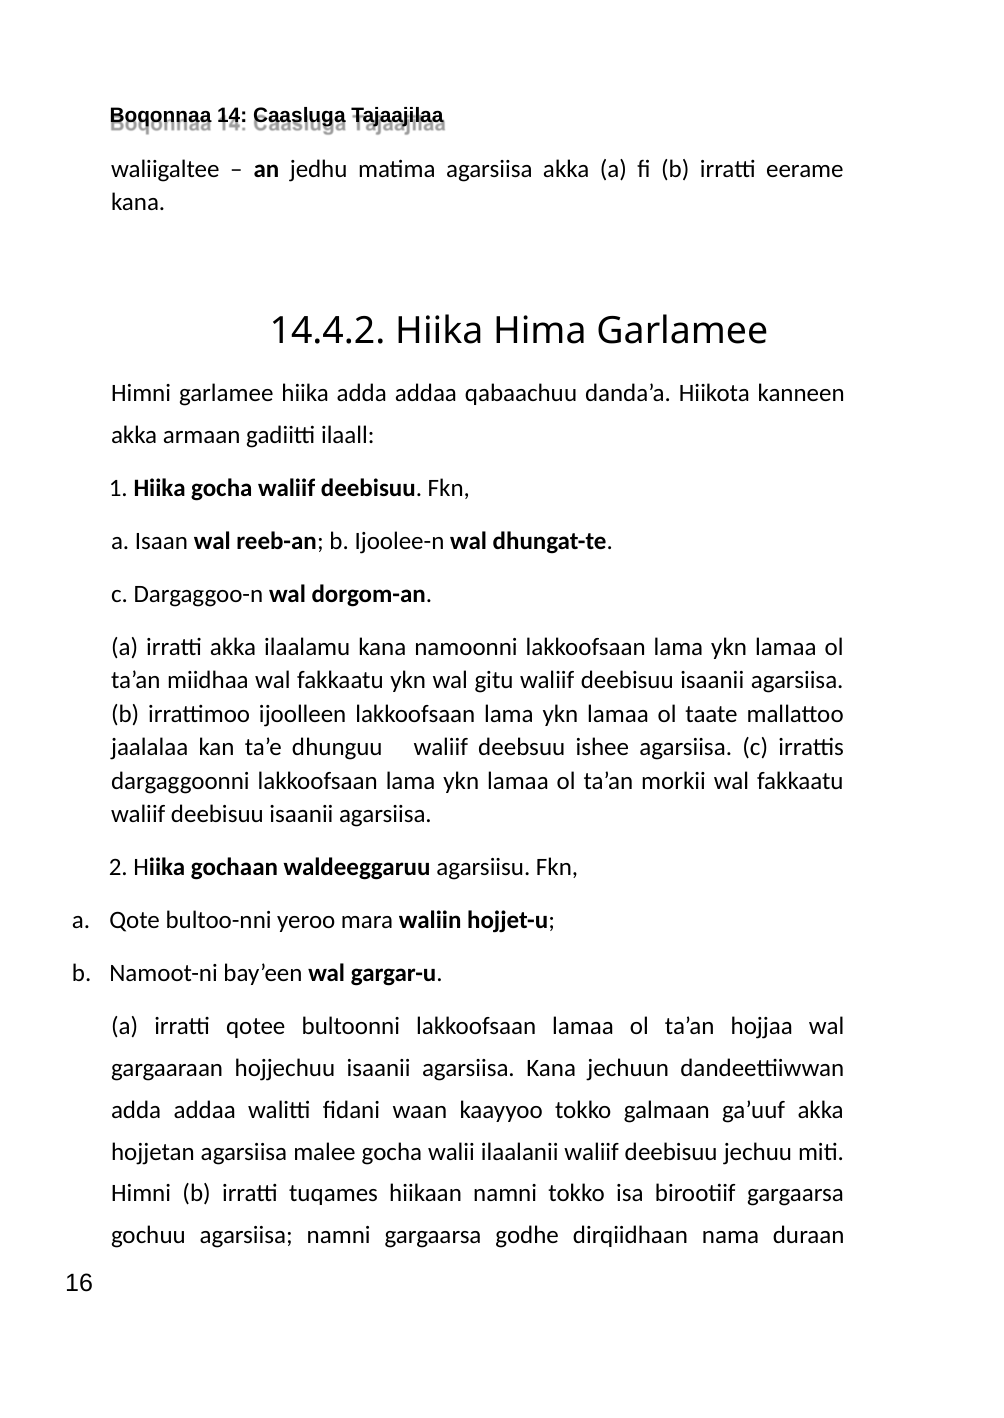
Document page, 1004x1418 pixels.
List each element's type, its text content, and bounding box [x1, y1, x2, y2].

text 1. Hiika gocha waliif deebisuu. Fkn, [108, 472, 846, 502]
text c. Dargaggoo-n wal dorgom-an. [111, 578, 845, 608]
list Qote bultoo-nni yeroo mara waliin hojjet-u; [72, 904, 846, 935]
text 2. Hiika gochaan waldeeggaruu agarsiisu. Fkn, [108, 852, 846, 882]
text Himni garlamee hiika adda addaa qabaachuu danda’a. Hiikota kanneen akka armaan gadiitti ilaall: [111, 378, 845, 449]
picture [95, 102, 471, 149]
text (a) irratti qotee bultoonni lakkoofsaan lamaa ol ta’an hojjaa wal gargaaraan hojjechuu isaanii agarsiisa. Kana jechuun dandeettiiwwan adda addaa walitti fidani waan kaayyoo tokko galmaan ga’uuf akka hojjetan agarsiisa malee gocha walii ilaalanii waliif deebisuu jechuu miti. Himni (b) irratti tuqames hiikaan namni tokko isa birootiif gargaarsa gochuu agarsiisa; namni gargaarsa godhe dirqiidhaan nama duraan [111, 1010, 845, 1250]
subtitle 14.4.2. Hiika Hima Garlamee [269, 303, 851, 354]
text (a) irratti akka ilaalamu kana namoonni lakkoofsaan lama ykn lamaa ol ta’an miidhaa wal fakkaatu ykn wal gitu waliif deebisuu isaanii agarsiisa. (b) irrattimoo ijoolleen lakkoofsaan lama ykn lamaa ol taate mallattoo jaalalaa kan ta’e dhunguu waliif deebsuu ishee agarsiisa. (c) irrattis dargaggoonni lakkoofsaan lama ykn lamaa ol ta’an morkii wal fakkaatu waliif deebisuu isaanii agarsiisa. [111, 631, 845, 829]
text a. Isaan wal reeb-an; b. Ijoolee-n wal dhungat-te. [111, 525, 845, 555]
text waliigaltee – an jedhu matima agarsiisa akka (a) fi (b) irratti eerame kana. [111, 153, 845, 217]
list Namoot-ni bay’een wal gargar-u. [72, 957, 846, 988]
